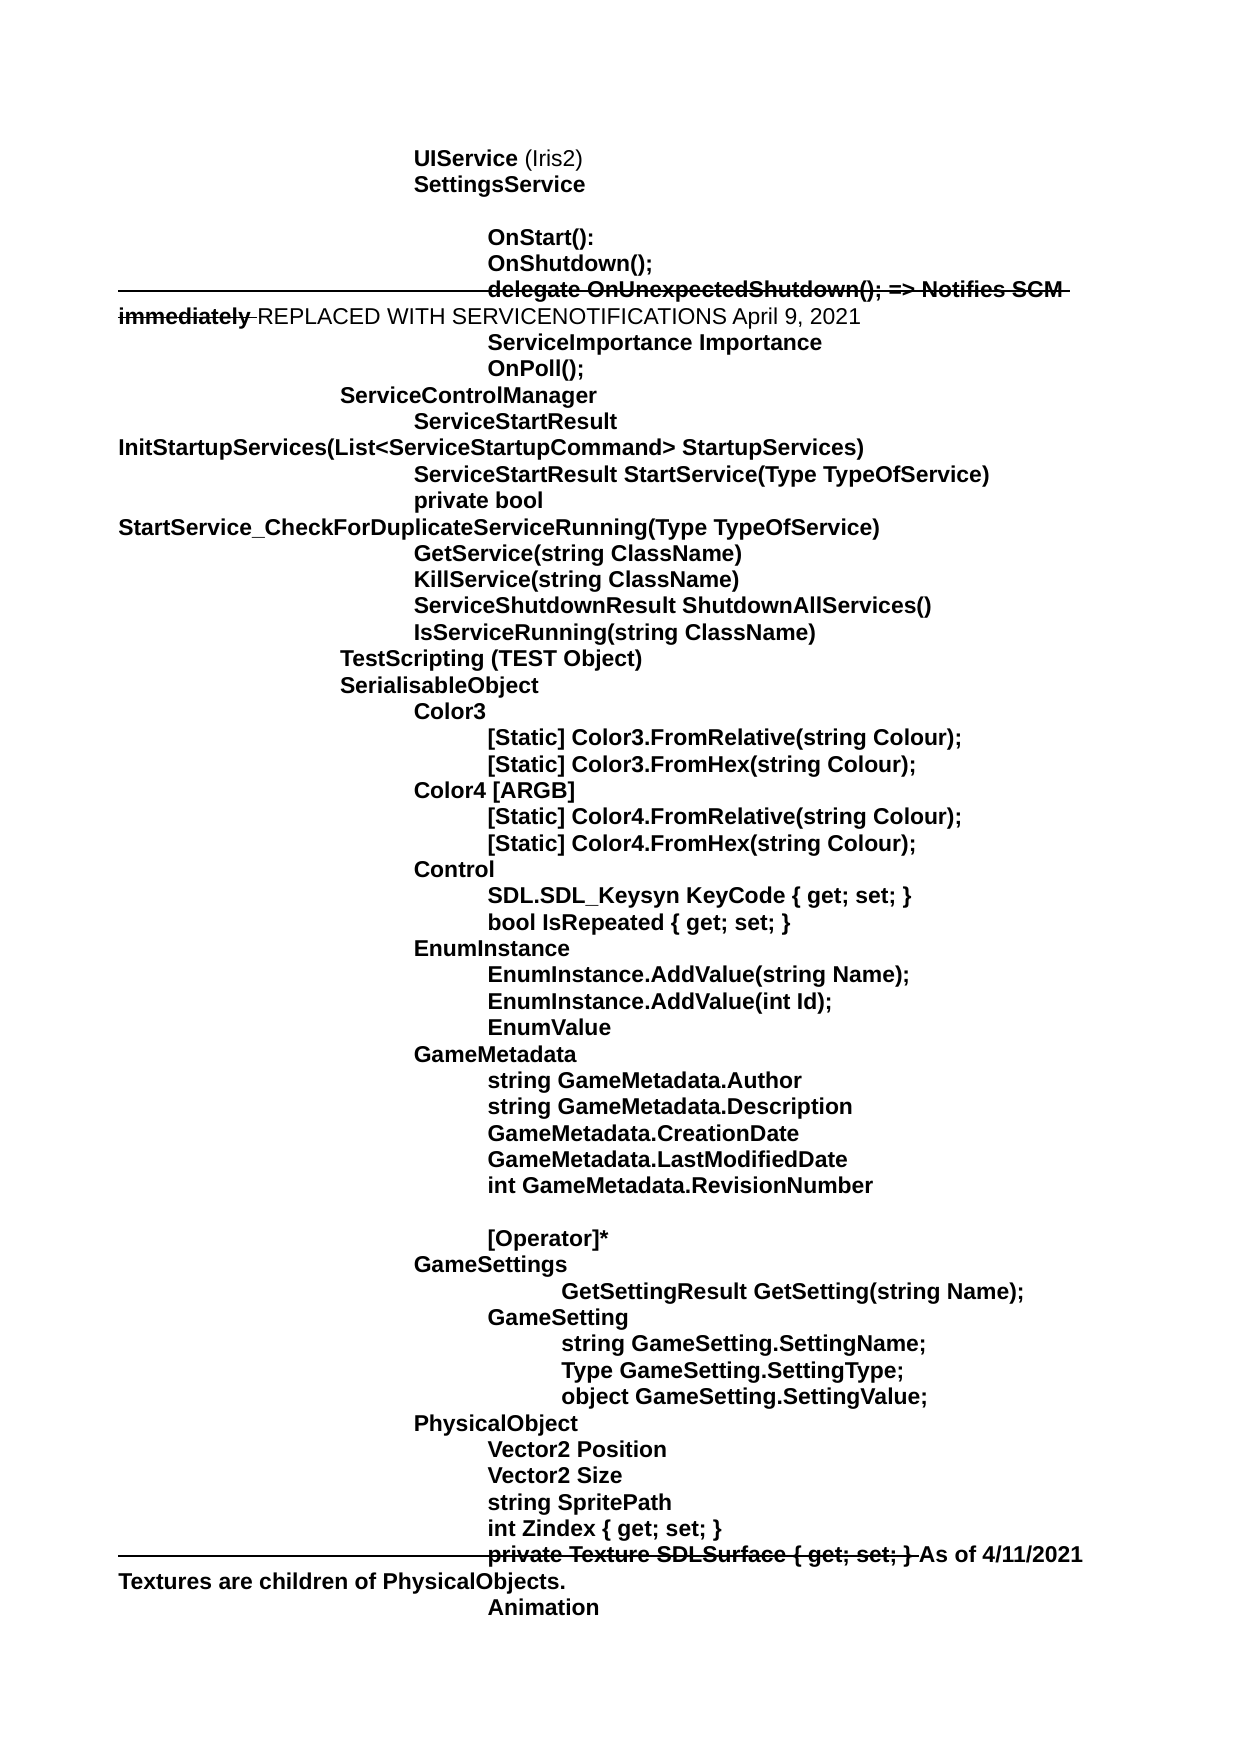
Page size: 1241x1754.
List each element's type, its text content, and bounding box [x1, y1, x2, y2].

text string GameMetadata.Author [118, 1067, 1122, 1093]
text ServiceShutdownResult ShutdownAllServices() [118, 592, 1122, 619]
text int Zindex { get; set; } [118, 1515, 1122, 1541]
text [Static] Color3.FromHex(string Colour); [118, 751, 1122, 777]
text Color3 [118, 698, 1122, 724]
text [Operator]* [118, 1225, 1122, 1251]
text private bool StartService_CheckForDuplicateServiceRunning(Type TypeOfService) [118, 487, 1122, 540]
text ServiceStartResult StartService(Type TypeOfService) [118, 461, 1122, 487]
text GetSettingResult GetSetting(string Name); [118, 1278, 1122, 1304]
text Vector2 Size [118, 1462, 1122, 1488]
text Vector2 Position [118, 1436, 1122, 1462]
text [Static] Color3.FromRelative(string Colour); [118, 724, 1122, 751]
text OnStart(): [118, 223, 1122, 250]
text EnumInstance.AddValue(string Name); [118, 961, 1122, 988]
text GameMetadata.LastModifiedDate [118, 1146, 1122, 1172]
text IsServiceRunning(string ClassName) [118, 619, 1122, 645]
text UIService (Iris2) [118, 144, 1122, 171]
text Animation [118, 1594, 1122, 1620]
text [Static] Color4.FromHex(string Colour); [118, 830, 1122, 856]
text string GameMetadata.Description [118, 1093, 1122, 1119]
text int GameMetadata.RevisionNumber [118, 1172, 1122, 1199]
text Control [118, 856, 1122, 882]
text GetService(string ClassName) [118, 540, 1122, 566]
text GameMetadata.CreationDate [118, 1119, 1122, 1146]
text private Texture SDLSurface { get; set; } As of 4/11/2021 Textures are children of PhysicalObjects. [118, 1541, 1122, 1594]
text string GameSetting.SettingName; [118, 1330, 1122, 1357]
text GameMetadata [118, 1041, 1122, 1067]
text delegate OnUnexpectedShutdown(); => Notifies SCM immediately REPLACED WITH SERVICENOTIFICATIONS April 9, 2021 [118, 276, 1122, 329]
text bool IsRepeated { get; set; } [118, 909, 1122, 935]
text EnumInstance [118, 935, 1122, 961]
text object GameSetting.SettingValue; [118, 1383, 1122, 1409]
text SDL.SDL_Keysyn KeyCode { get; set; } [118, 882, 1122, 909]
text ServiceStartResult InitStartupServices(List<ServiceStartupCommand> StartupServices) [118, 408, 1122, 461]
text Type GameSetting.SettingType; [118, 1357, 1122, 1383]
text string SpritePath [118, 1488, 1122, 1515]
text KillService(string ClassName) [118, 566, 1122, 592]
text EnumInstance.AddValue(int Id); [118, 988, 1122, 1014]
text ServiceImportance Importance [118, 329, 1122, 355]
text TestScripting (TEST Object) SerialisableObject [118, 645, 1122, 698]
text Color4 [ARGB] [118, 777, 1122, 803]
text GameSetting [118, 1304, 1122, 1330]
text PhysicalObject [118, 1409, 1122, 1436]
text EnumValue [118, 1014, 1122, 1041]
text [Static] Color4.FromRelative(string Colour); [118, 803, 1122, 830]
text OnPoll(); [118, 355, 1122, 382]
text OnShutdown(); [118, 250, 1122, 276]
text ServiceControlManager [118, 382, 1122, 408]
text SettingsService [118, 171, 1122, 197]
text GameSettings [118, 1251, 1122, 1278]
